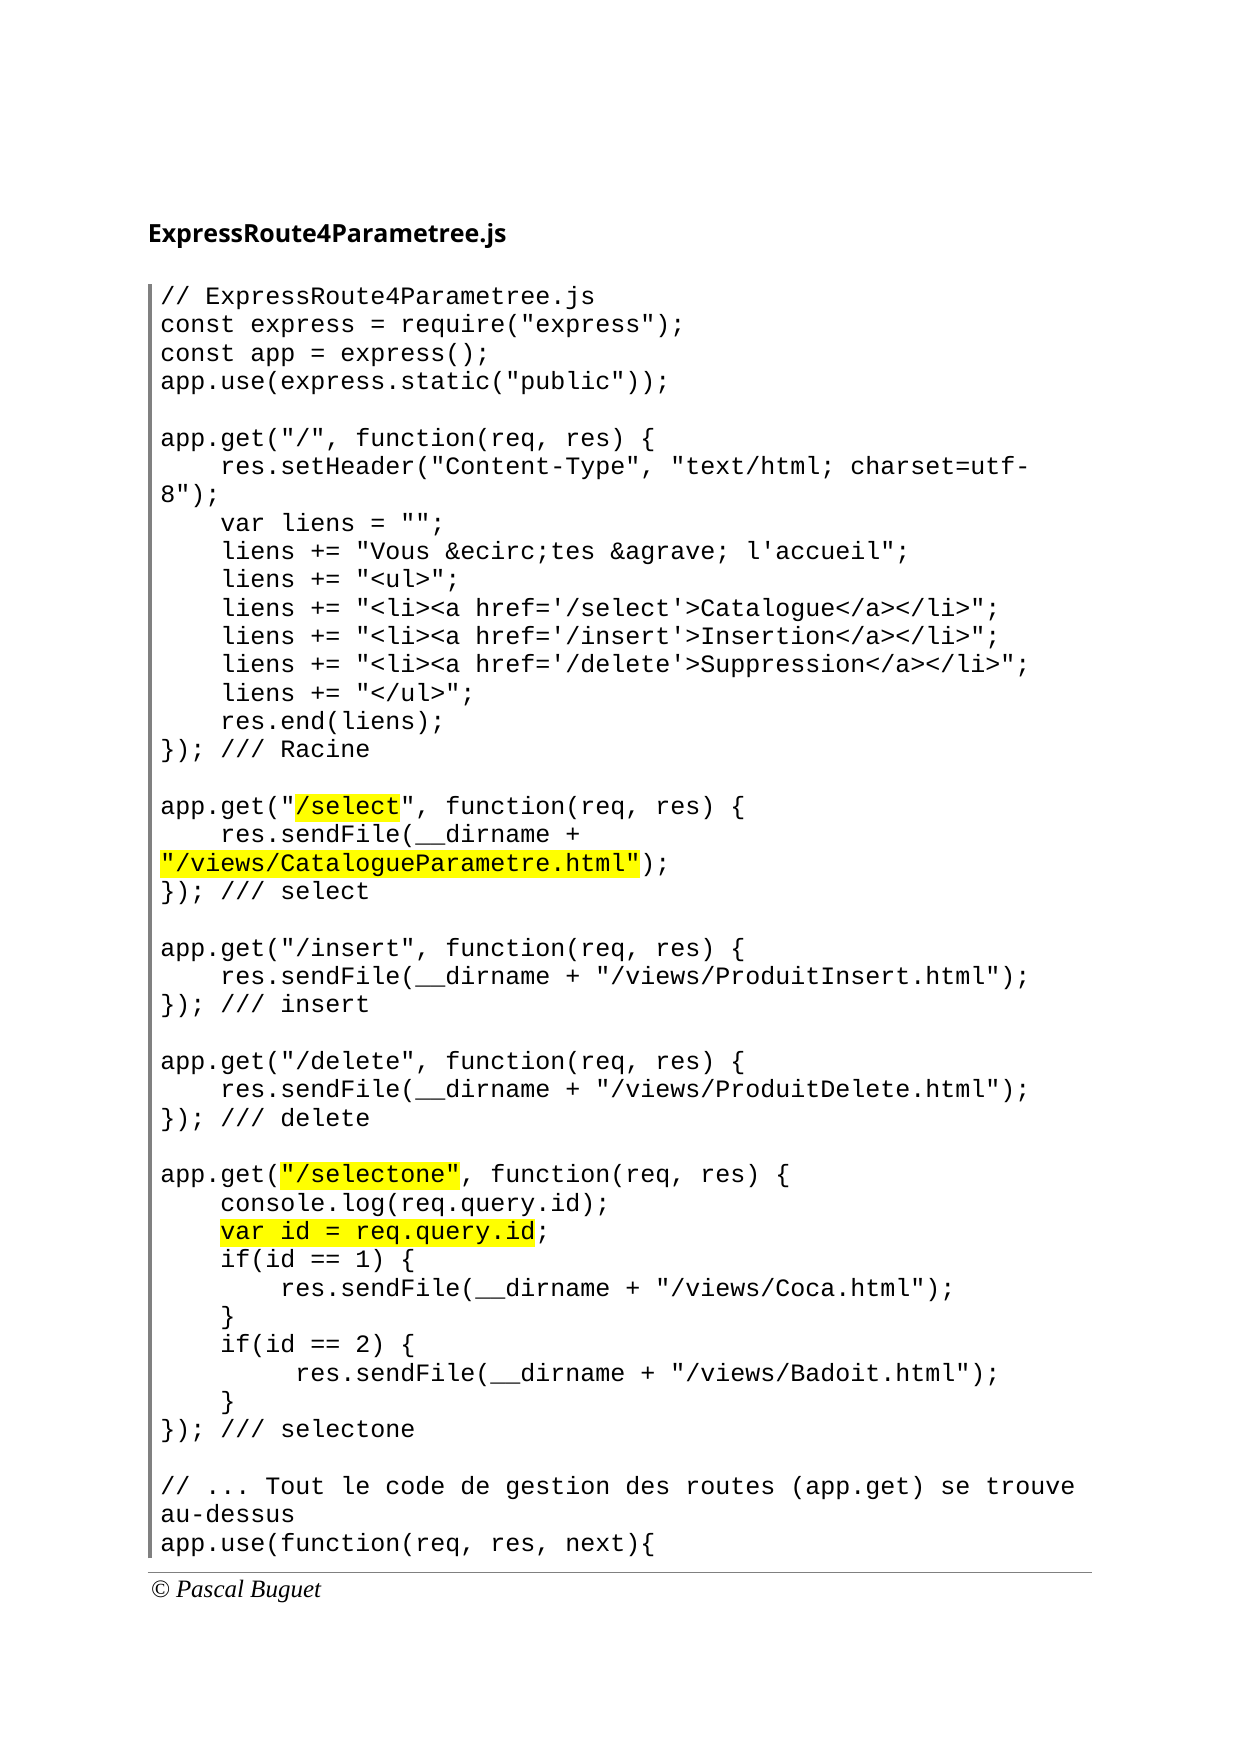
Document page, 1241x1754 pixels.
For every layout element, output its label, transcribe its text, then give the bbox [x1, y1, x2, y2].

text }); /// delete [152, 1105, 1092, 1133]
text liens += "<li><a href='/delete'>Suppression</a></li>"; [152, 652, 1092, 680]
text app.get("/delete", function(req, res) { [152, 1048, 1092, 1077]
text const express = require("express"); [152, 312, 1092, 340]
text res.sendFile(__dirname + "/views/ProduitInsert.html"); [152, 963, 1092, 992]
text liens += "<ul>"; [152, 567, 1092, 595]
text liens += "<li><a href='/select'>Catalogue</a></li>"; [152, 595, 1092, 623]
text app.get("/", function(req, res) { [152, 425, 1092, 453]
text }); /// select [152, 878, 1092, 907]
text res.setHeader("Content-Type", "text/html; charset=utf-8"); [152, 453, 1092, 510]
text res.sendFile(__dirname + "/views/ProduitDelete.html"); [152, 1077, 1092, 1105]
text app.get("/selectone", function(req, res) { [152, 1162, 1092, 1190]
text app.use(express.static("public")); [152, 368, 1092, 397]
text liens += "Vous &ecirc;tes &agrave; l'accueil"; [152, 538, 1092, 567]
text res.sendFile(__dirname + "/views/Badoit.html"); [152, 1360, 1092, 1388]
text res.sendFile(__dirname + "/views/CatalogueParametre.html"); [152, 822, 1092, 878]
text } [152, 1303, 1092, 1332]
text res.end(liens); [152, 708, 1092, 737]
text res.sendFile(__dirname + "/views/Coca.html"); [152, 1275, 1092, 1303]
text if(id == 2) { [152, 1332, 1092, 1360]
text // ExpressRoute4Parametree.js [148, 283, 1092, 312]
text app.use(function(req, res, next){ [152, 1530, 1092, 1558]
text }); /// Racine [152, 737, 1092, 765]
text }); /// insert [152, 992, 1092, 1020]
text ExpressRoute4Parametree.js [148, 215, 1092, 249]
text const app = express(); [152, 340, 1092, 368]
text liens += "<li><a href='/insert'>Insertion</a></li>"; [152, 623, 1092, 652]
text var id = req.query.id; [152, 1218, 1092, 1247]
text liens += "</ul>"; [152, 680, 1092, 708]
text app.get("/insert", function(req, res) { [152, 935, 1092, 963]
text if(id == 1) { [152, 1247, 1092, 1275]
text // ... Tout le code de gestion des routes (app.get) se trouve au-dessus [152, 1473, 1092, 1530]
text var liens = ""; [152, 510, 1092, 538]
text } [152, 1388, 1092, 1417]
text console.log(req.query.id); [152, 1190, 1092, 1218]
text app.get("/select", function(req, res) { [152, 793, 1092, 822]
text }); /// selectone [152, 1417, 1092, 1445]
